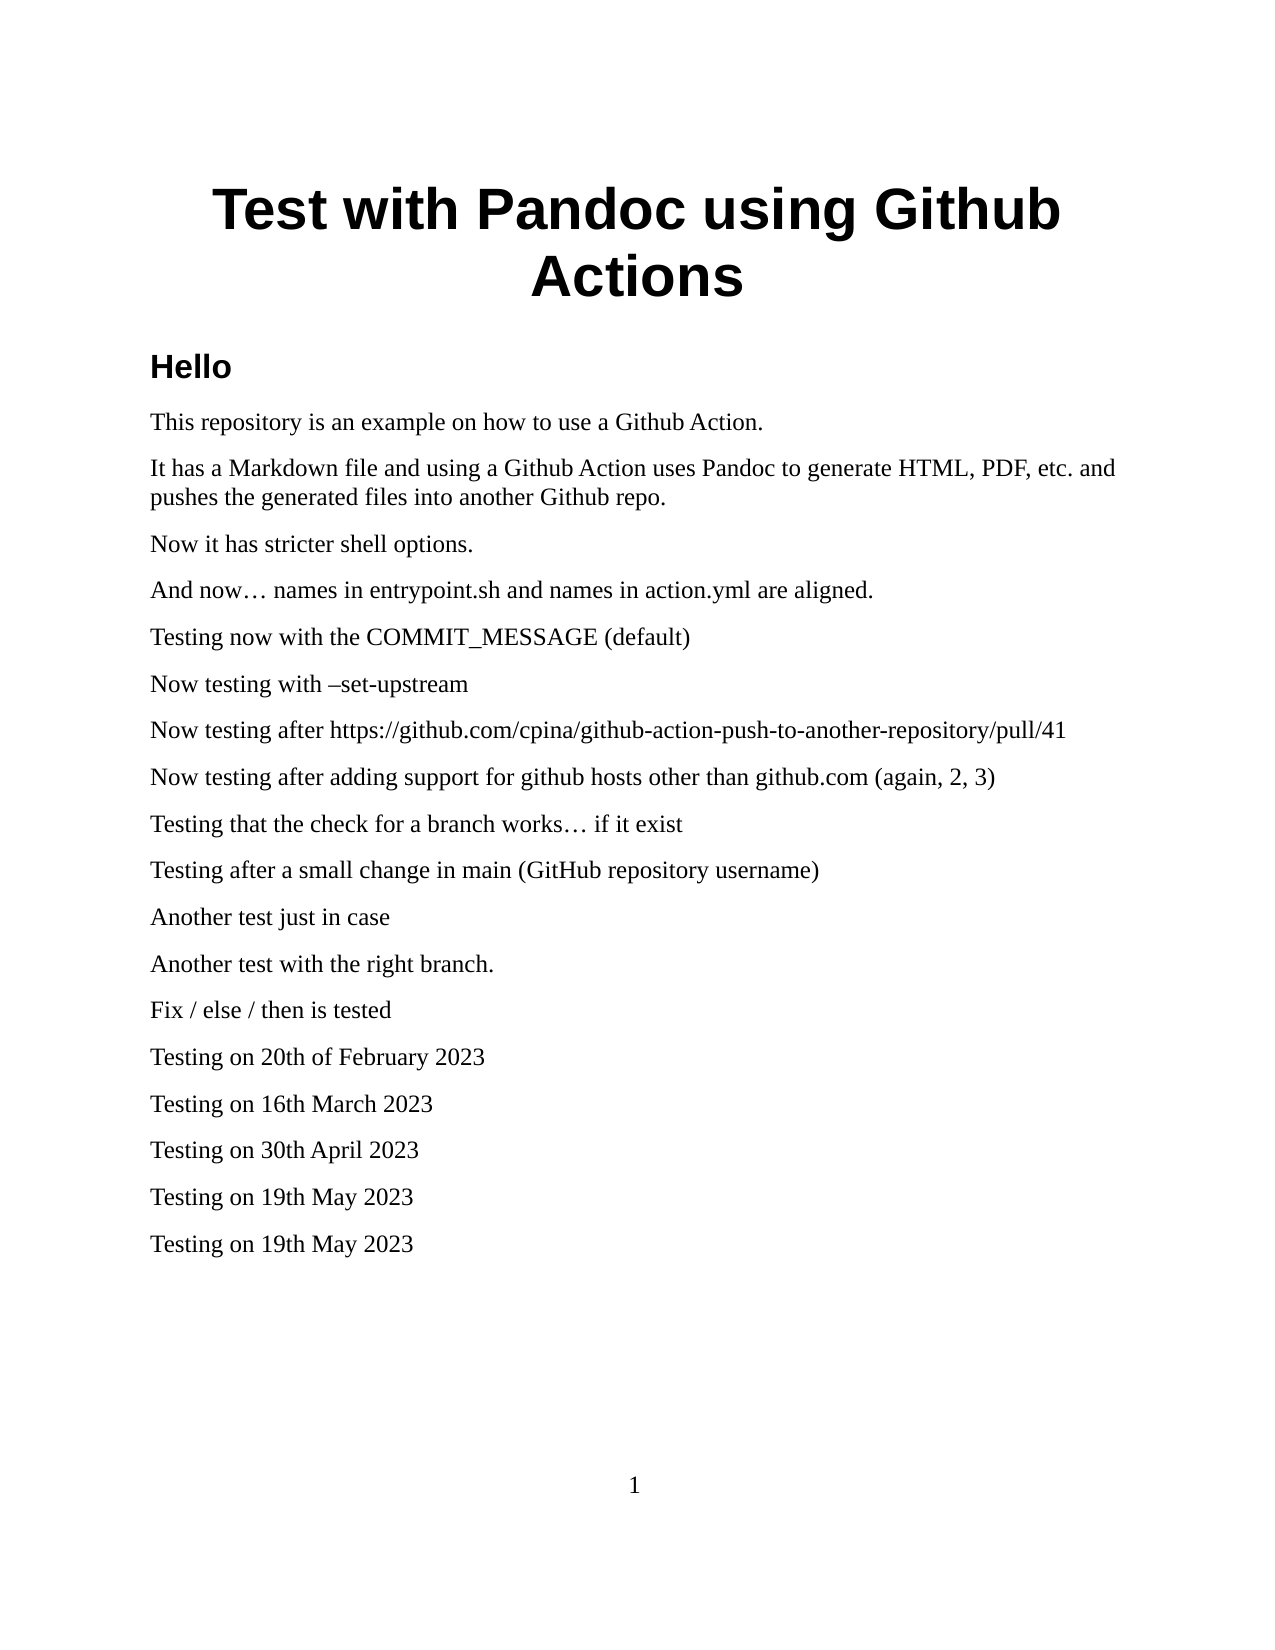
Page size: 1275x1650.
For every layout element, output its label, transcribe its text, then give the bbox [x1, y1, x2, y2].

text Now testing after adding support for github hosts other than github.com (again, 2, 3) [150, 762, 1125, 791]
text Testing on 19th May 2023 [150, 1182, 1125, 1211]
text Testing on 20th of February 2023 [150, 1042, 1125, 1071]
text Now it has stricter shell options. [150, 529, 1125, 558]
text Testing on 16th March 2023 [150, 1089, 1125, 1118]
text And now… names in entrypoint.sh and names in action.yml are aligned. [150, 576, 1125, 604]
text Testing after a small change in main (GitHub repository username) [150, 856, 1125, 884]
text This repository is an example on how to use a Github Action. [150, 407, 1125, 436]
title Test with Pandoc using Github Actions [150, 175, 1125, 309]
text Testing now with the COMMIT_MESSAGE (default) [150, 622, 1125, 651]
text Now testing after https://github.com/cpina/github-action-push-to-another-repository/pull/41 [150, 716, 1125, 744]
text Another test with the right branch. [150, 949, 1125, 978]
text Testing on 19th May 2023 [150, 1229, 1125, 1258]
text Testing that the check for a branch works… if it exist [150, 809, 1125, 838]
subtitle Hello [150, 347, 1125, 385]
text Fix / else / then is tested [150, 996, 1125, 1024]
text Another test just in case [150, 902, 1125, 931]
text It has a Markdown file and using a Github Action uses Pandoc to generate HTML, PDF, etc. and pushes the generated files into another Github repo. [150, 453, 1125, 511]
text Testing on 30th April 2023 [150, 1136, 1125, 1164]
text Now testing with –set-upstream [150, 669, 1125, 698]
